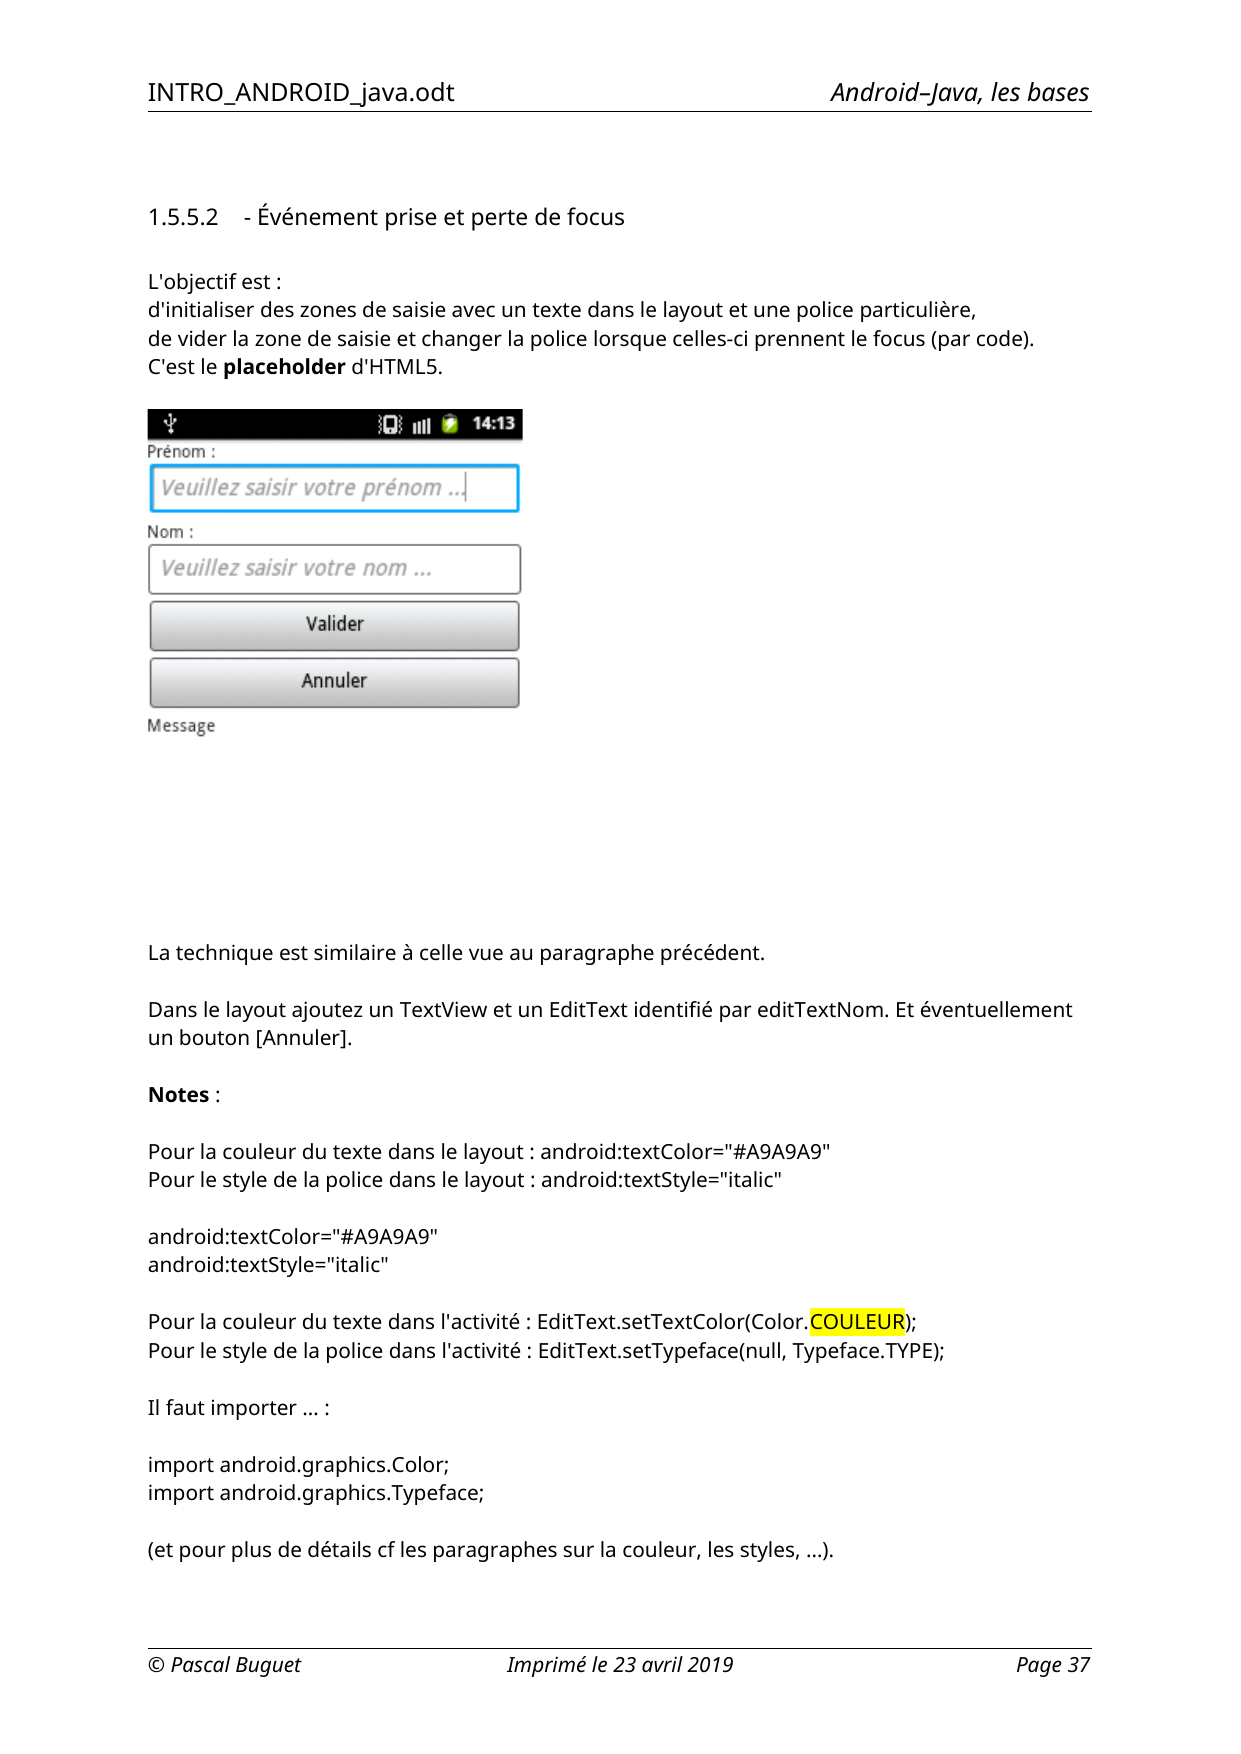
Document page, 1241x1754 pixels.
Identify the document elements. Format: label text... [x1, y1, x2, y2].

text Il faut importer … : [148, 1393, 1092, 1421]
text C'est le placeholder d'HTML5. [148, 352, 1092, 381]
text Notes : [148, 1080, 1092, 1108]
text Pour le style de la police dans l'activité : EditText.setTypeface(null, Typeface.TYPE); [148, 1336, 1092, 1364]
text Pour la couleur du texte dans l'activité : EditText.setTextColor(Color.COULEUR); [148, 1307, 1092, 1336]
subtitle - Événement prise et perte de focus [148, 201, 1092, 232]
text L'objectif est : [148, 267, 1092, 296]
text La technique est similaire à celle vue au paragraphe précédent. [148, 938, 1092, 966]
text de vider la zone de saisie et changer la police lorsque celles-ci prennent le focus (par code). [148, 324, 1092, 352]
text import android.graphics.Color; [148, 1450, 1092, 1478]
text import android.graphics.Typeface; [148, 1478, 1092, 1507]
text d'initialiser des zones de saisie avec un texte dans le layout et une police particulière, [148, 296, 1092, 324]
text Pour la couleur du texte dans le layout : android:textColor="#A9A9A9" [148, 1137, 1092, 1165]
text Pour le style de la police dans le layout : android:textStyle="italic" [148, 1165, 1092, 1194]
text (et pour plus de détails cf les paragraphes sur la couleur, les styles, …). [148, 1535, 1092, 1563]
text Dans le layout ajoutez un TextView et un EditText identifié par editTextNom. Et éventuellement un bouton [Annuler]. [148, 995, 1092, 1052]
text android:textColor="#A9A9A9" [148, 1222, 1092, 1251]
text android:textStyle="italic" [148, 1251, 1092, 1279]
